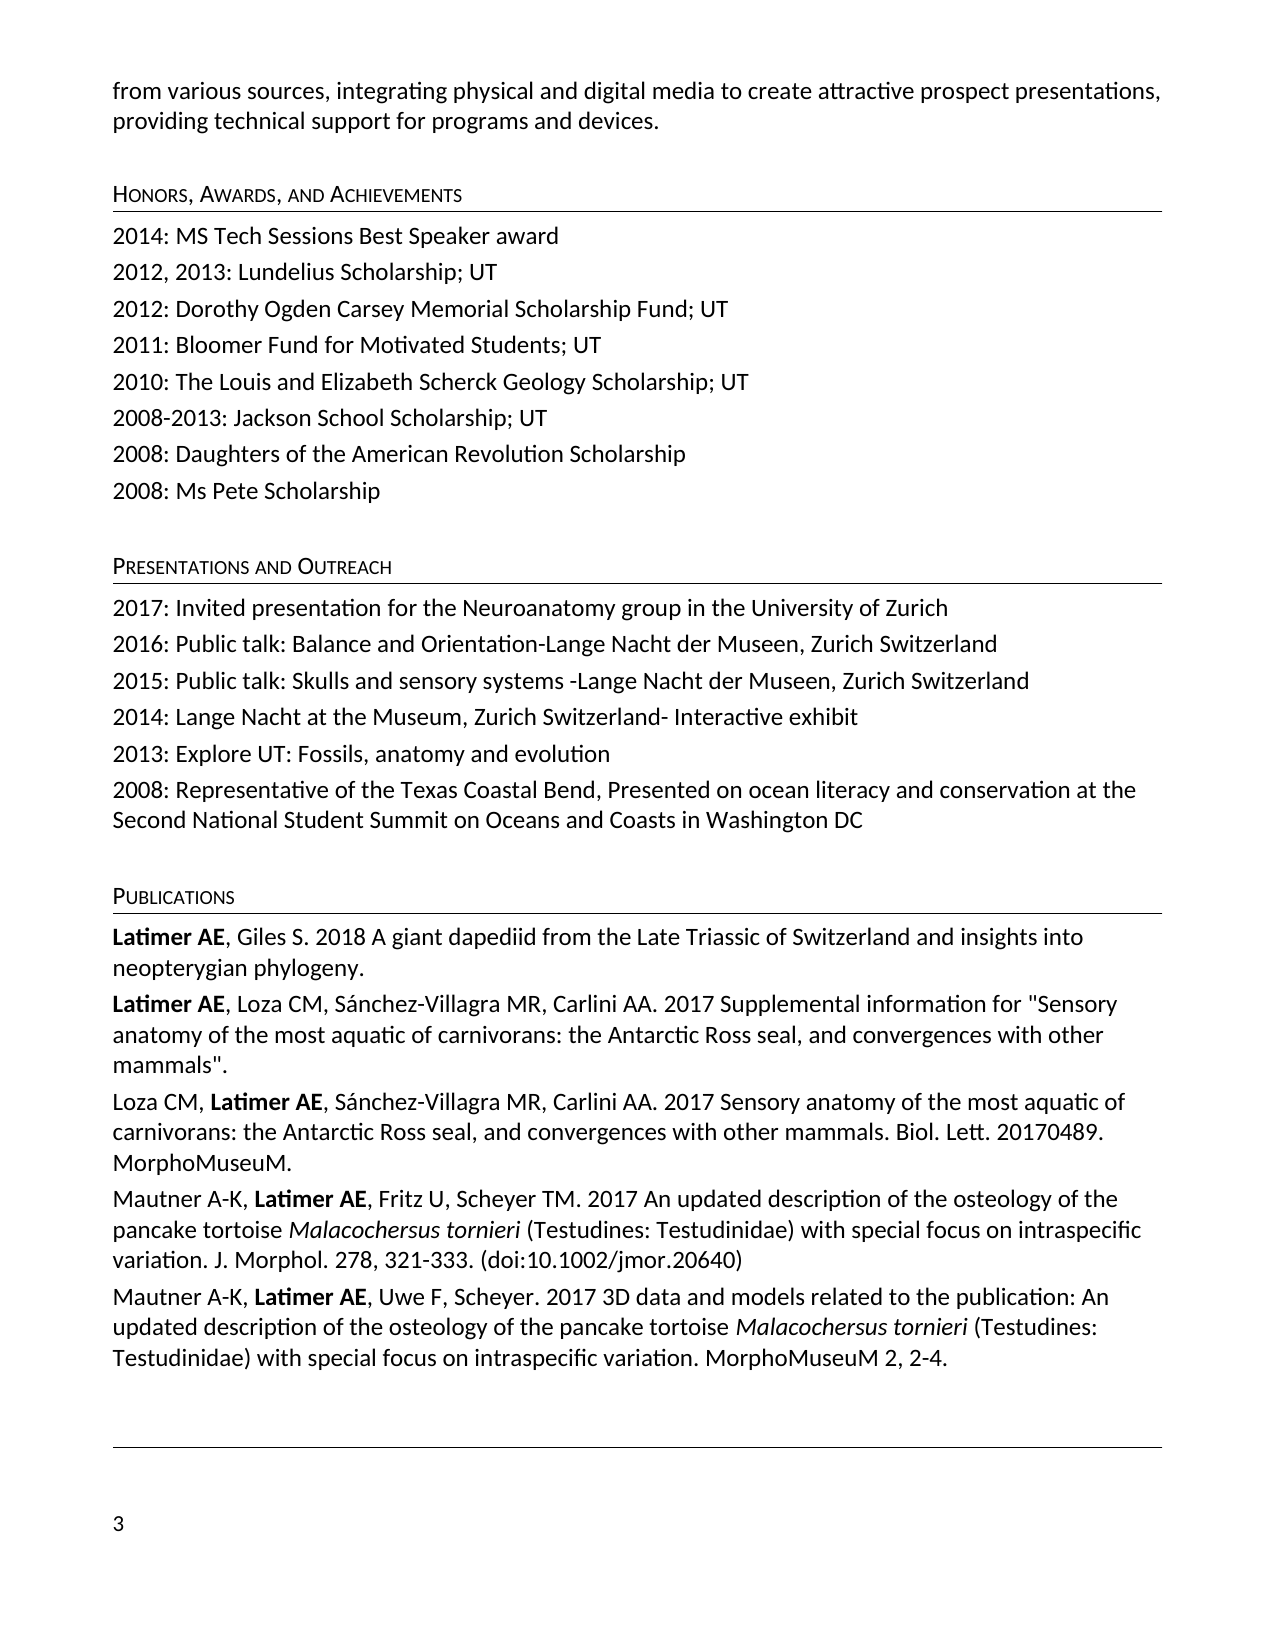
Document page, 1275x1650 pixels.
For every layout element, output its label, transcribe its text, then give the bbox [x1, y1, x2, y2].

text Latimer AE, Loza CM, Sánchez-Villagra MR, Carlini AA. 2017 Supplemental information for "Sensory anatomy of the most aquatic of carnivorans: the Antarctic Ross seal, and convergences with other mammals". [112, 988, 1162, 1080]
text Mautner A-K, Latimer AE, Uwe F, Scheyer. 2017 3D data and models related to the publication: An updated description of the osteology of the pancake tortoise Malacochersus tornieri (Testudines: Testudinidae) with special focus on intraspecific variation. MorphoMuseuM 2, 2-4. [112, 1281, 1162, 1372]
text Honors, Awards, and Achievements [112, 178, 1162, 212]
text 2008: Ms Pete Scholarship [112, 475, 1162, 506]
text 2015: Public talk: Skulls and sensory systems -Lange Nacht der Museen, Zurich Switzerland [112, 665, 1162, 695]
text 2011: Bloomer Fund for Motivated Students; UT [112, 329, 1162, 360]
text 2008-2013: Jackson School Scholarship; UT [112, 402, 1162, 433]
text 2016: Public talk: Balance and Orientation-Lange Nacht der Museen, Zurich Switzerland [112, 628, 1162, 659]
text 2014: MS Tech Sessions Best Speaker award [112, 220, 1162, 250]
text 2008: Daughters of the American Revolution Scholarship [112, 439, 1162, 469]
text 2017: Invited presentation for the Neuroanatomy group in the University of Zurich [112, 592, 1162, 622]
text 2012: Dorothy Ogden Carsey Memorial Scholarship Fund; UT [112, 293, 1162, 323]
text 2010: The Louis and Elizabeth Scherck Geology Scholarship; UT [112, 366, 1162, 396]
text 2014: Lange Nacht at the Museum, Zurich Switzerland- Interactive exhibit [112, 701, 1162, 732]
text from various sources, integrating physical and digital media to create attractive prospect presentations, providing technical support for programs and devices. [112, 75, 1162, 136]
text Mautner A-K, Latimer AE, Fritz U, Scheyer TM. 2017 An updated description of the osteology of the pancake tortoise Malacochersus tornieri (Testudines: Testudinidae) with special focus on intraspecific variation. J. Morphol. 278, 321-333. (doi:10.1002/jmor.20640) [112, 1183, 1162, 1275]
text 2012, 2013: Lundelius Scholarship; UT [112, 256, 1162, 287]
text Latimer AE, Giles S. 2018 A giant dapediid from the Late Triassic of Switzerland and insights into neopterygian phylogeny. [112, 921, 1162, 982]
text Presentations and Outreach [112, 550, 1162, 583]
text Loza CM, Latimer AE, Sánchez-Villagra MR, Carlini AA. 2017 Sensory anatomy of the most aquatic of carnivorans: the Antarctic Ross seal, and convergences with other mammals. Biol. Lett. 20170489. MorphoMuseuM. [112, 1086, 1162, 1177]
text 2008: Representative of the Texas Coastal Bend, Presented on ocean literacy and conservation at the Second National Student Summit on Oceans and Coasts in Washington DC [112, 774, 1162, 835]
text Publications [112, 880, 1162, 913]
text 2013: Explore UT: Fossils, anatomy and evolution [112, 738, 1162, 768]
